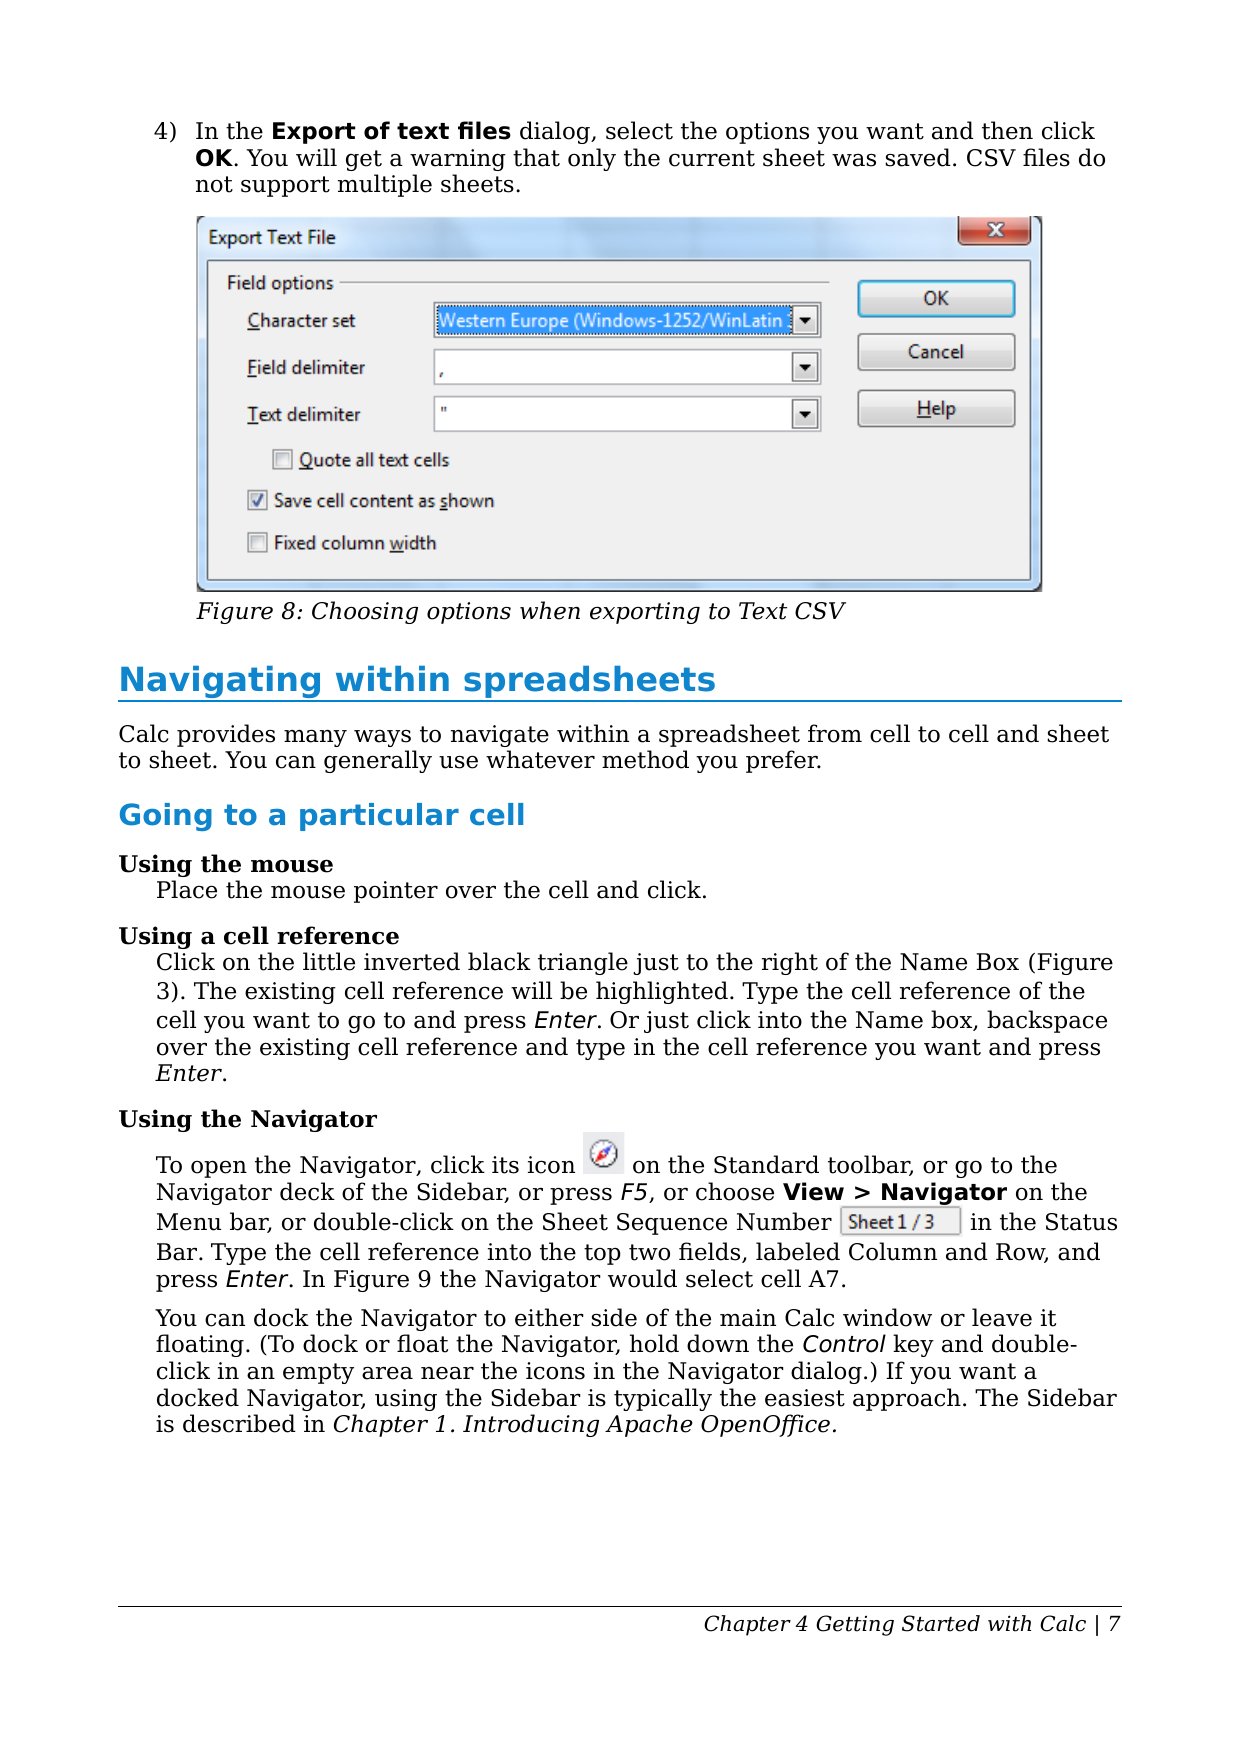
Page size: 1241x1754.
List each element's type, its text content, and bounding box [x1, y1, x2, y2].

text Click on the little inverted black triangle just to the right of the Name Box (Figure 3). The existing cell reference will be highlighted. Type the cell reference of the cell you want to go to and press Enter. Or just click into the Name box, backspace over the existing cell reference and type in the cell reference you want and press Enter. [156, 949, 1122, 1087]
text You can dock the Navigator to either side of the main Calc window or leave it floating. (To dock or float the Navigator, hold down the Control key and double-click in an empty area near the icons in the Navigator dialog.) If you want a docked Navigator, using the Sidebar is typically the easiest approach. The Sidebar is described in Chapter 1. Introducing Apache OpenOffice. [156, 1305, 1122, 1438]
picture [583, 1132, 625, 1174]
text Using the mouse [118, 851, 1122, 877]
subtitle Navigating within spreadsheets [118, 661, 1122, 700]
picture [196, 216, 1044, 592]
text Calc provides many ways to navigate within a spreadsheet from cell to cell and sheet to sheet. You can generally use whatever method you prefer. [118, 721, 1122, 774]
subtitle Going to a particular cell [118, 798, 1122, 832]
text Using a cell reference [118, 923, 1122, 949]
list In the Export of text files dialog, select the options you want and then click OK. You will get a warning that only the current sheet was saved. CSV files do not support multiple sheets. [177, 118, 1122, 198]
picture [839, 1205, 963, 1237]
text Figure 8: Choosing options when exporting to Text CSV [197, 598, 1044, 625]
text Using the Navigator [118, 1105, 1122, 1132]
text Place the mouse pointer over the cell and click. [156, 877, 1122, 904]
text To open the Navigator, click its icon on the Standard toolbar, or go to the Navigator deck of the Sidebar, or press F5, or choose View > Navigator on the Menu bar, or double-click on the Sheet Sequence Number in the Status Bar. Type the cell reference into the top two fields, labeled Column and Row, and press Enter. In Figure 9 the Navigator would select cell A7. [156, 1132, 1122, 1292]
